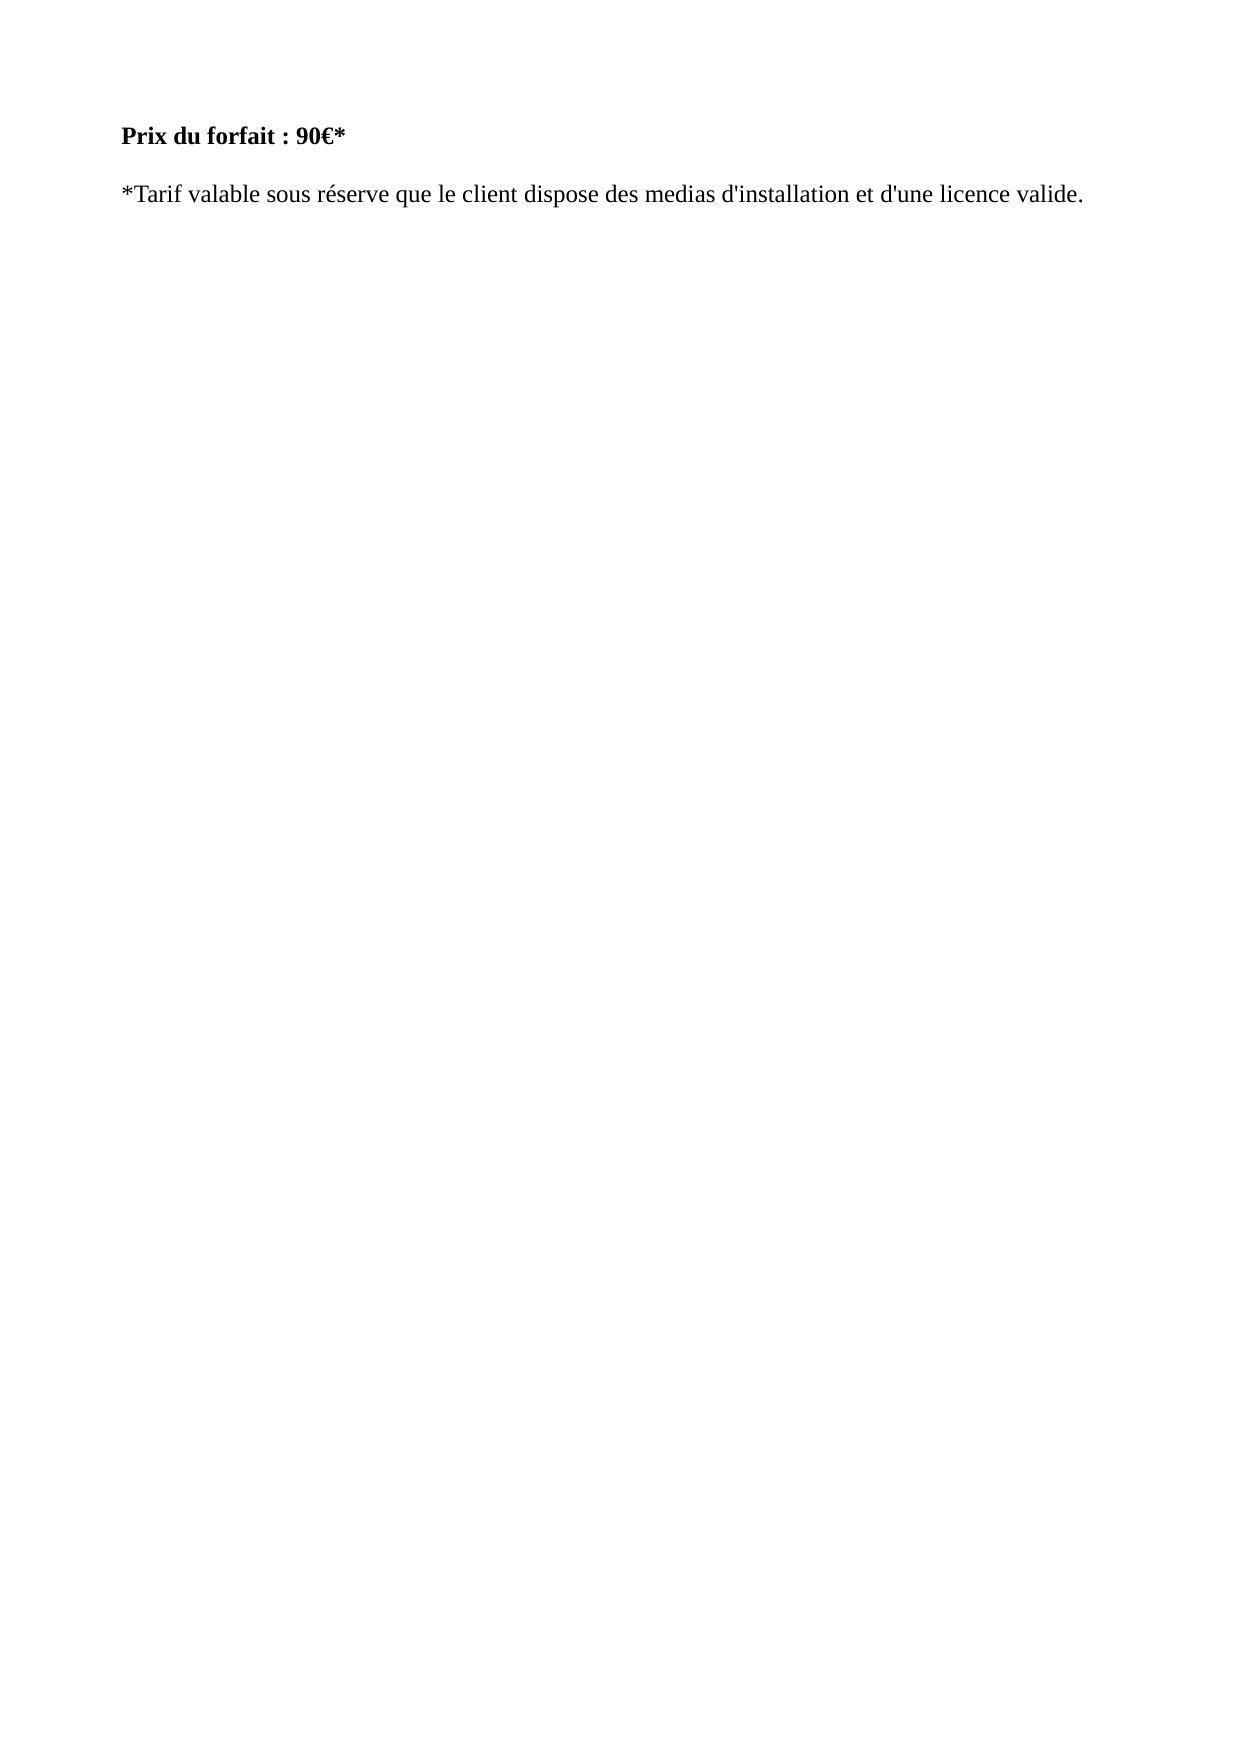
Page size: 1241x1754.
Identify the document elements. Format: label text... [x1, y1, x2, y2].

table_header Prix du forfait : 90€* *Tarif valable sous réserve que le client dispose des medias d'installation et d'une licence valide. [118, 118, 1122, 240]
